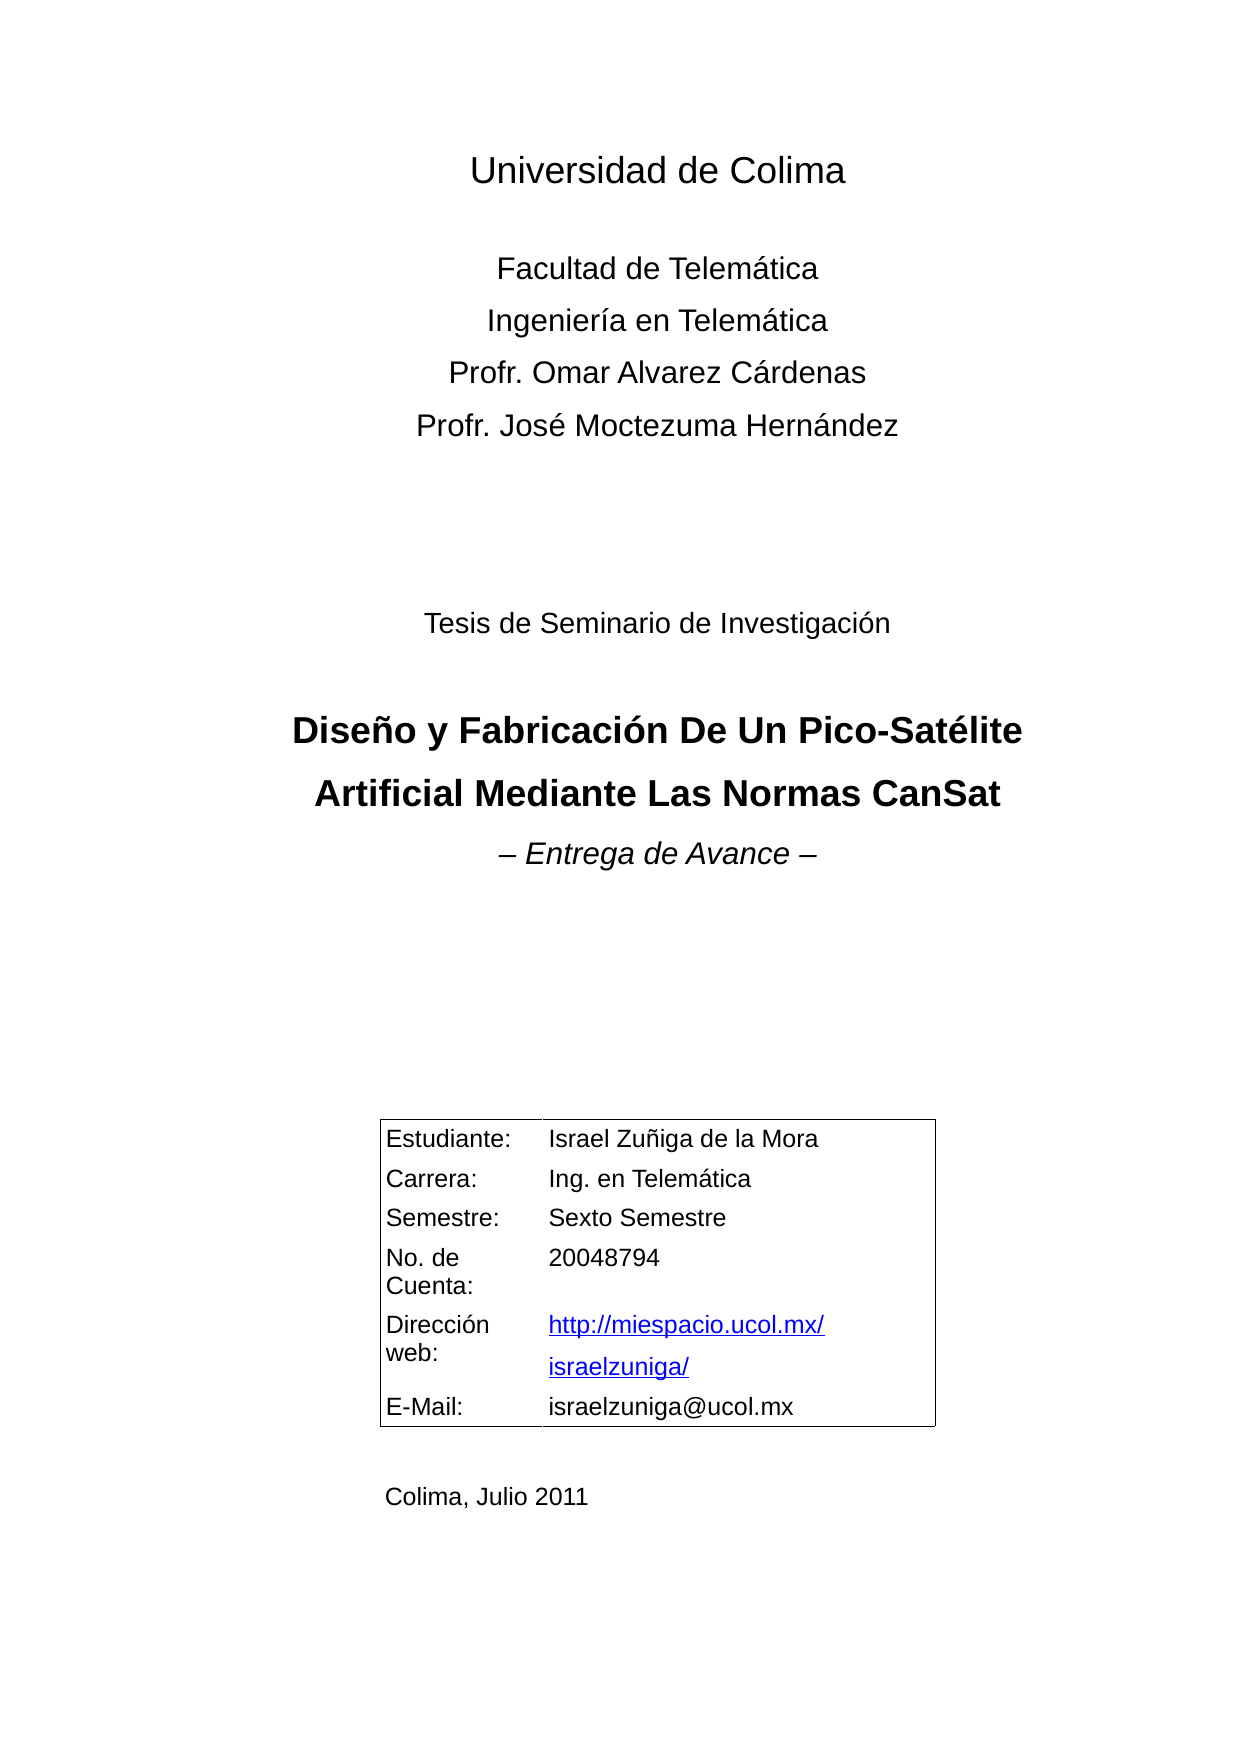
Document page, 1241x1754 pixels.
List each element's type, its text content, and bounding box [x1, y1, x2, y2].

text Colima, Julio 2011 [384, 1482, 1090, 1510]
table_cell Carrera: [381, 1159, 542, 1198]
table_cell Semestre: [381, 1198, 542, 1238]
table_cell No. de Cuenta: [381, 1238, 542, 1305]
table_cell Dirección web: [381, 1305, 542, 1387]
table_cell E-Mail: [381, 1387, 542, 1426]
table_header Estudiante: [381, 1120, 542, 1159]
text – Entrega de Avance – [225, 836, 1090, 871]
text Profr. Omar Alvarez Cárdenas Profr. José Moctezuma Hernández [225, 356, 1090, 443]
text Tesis de Seminario de Investigación [225, 607, 1090, 640]
text Ingeniería en Telemática [225, 303, 1090, 338]
table_header Israel Zuñiga de la Mora [543, 1120, 935, 1159]
table_cell Ing. en Telemática [543, 1159, 935, 1198]
table_cell http://miespacio.ucol.mx/israelzuniga/ [543, 1305, 935, 1387]
table_cell 20048794 [543, 1238, 935, 1305]
table_cell Sexto Semestre [543, 1198, 935, 1238]
text Facultad de Telemática [225, 251, 1090, 286]
text Universidad de Colima [225, 150, 1090, 234]
text Diseño y Fabricación De Un Pico-Satélite Artificial Mediante Las Normas CanSat [225, 710, 1090, 815]
table_cell israelzuniga@ucol.mx [543, 1387, 935, 1426]
